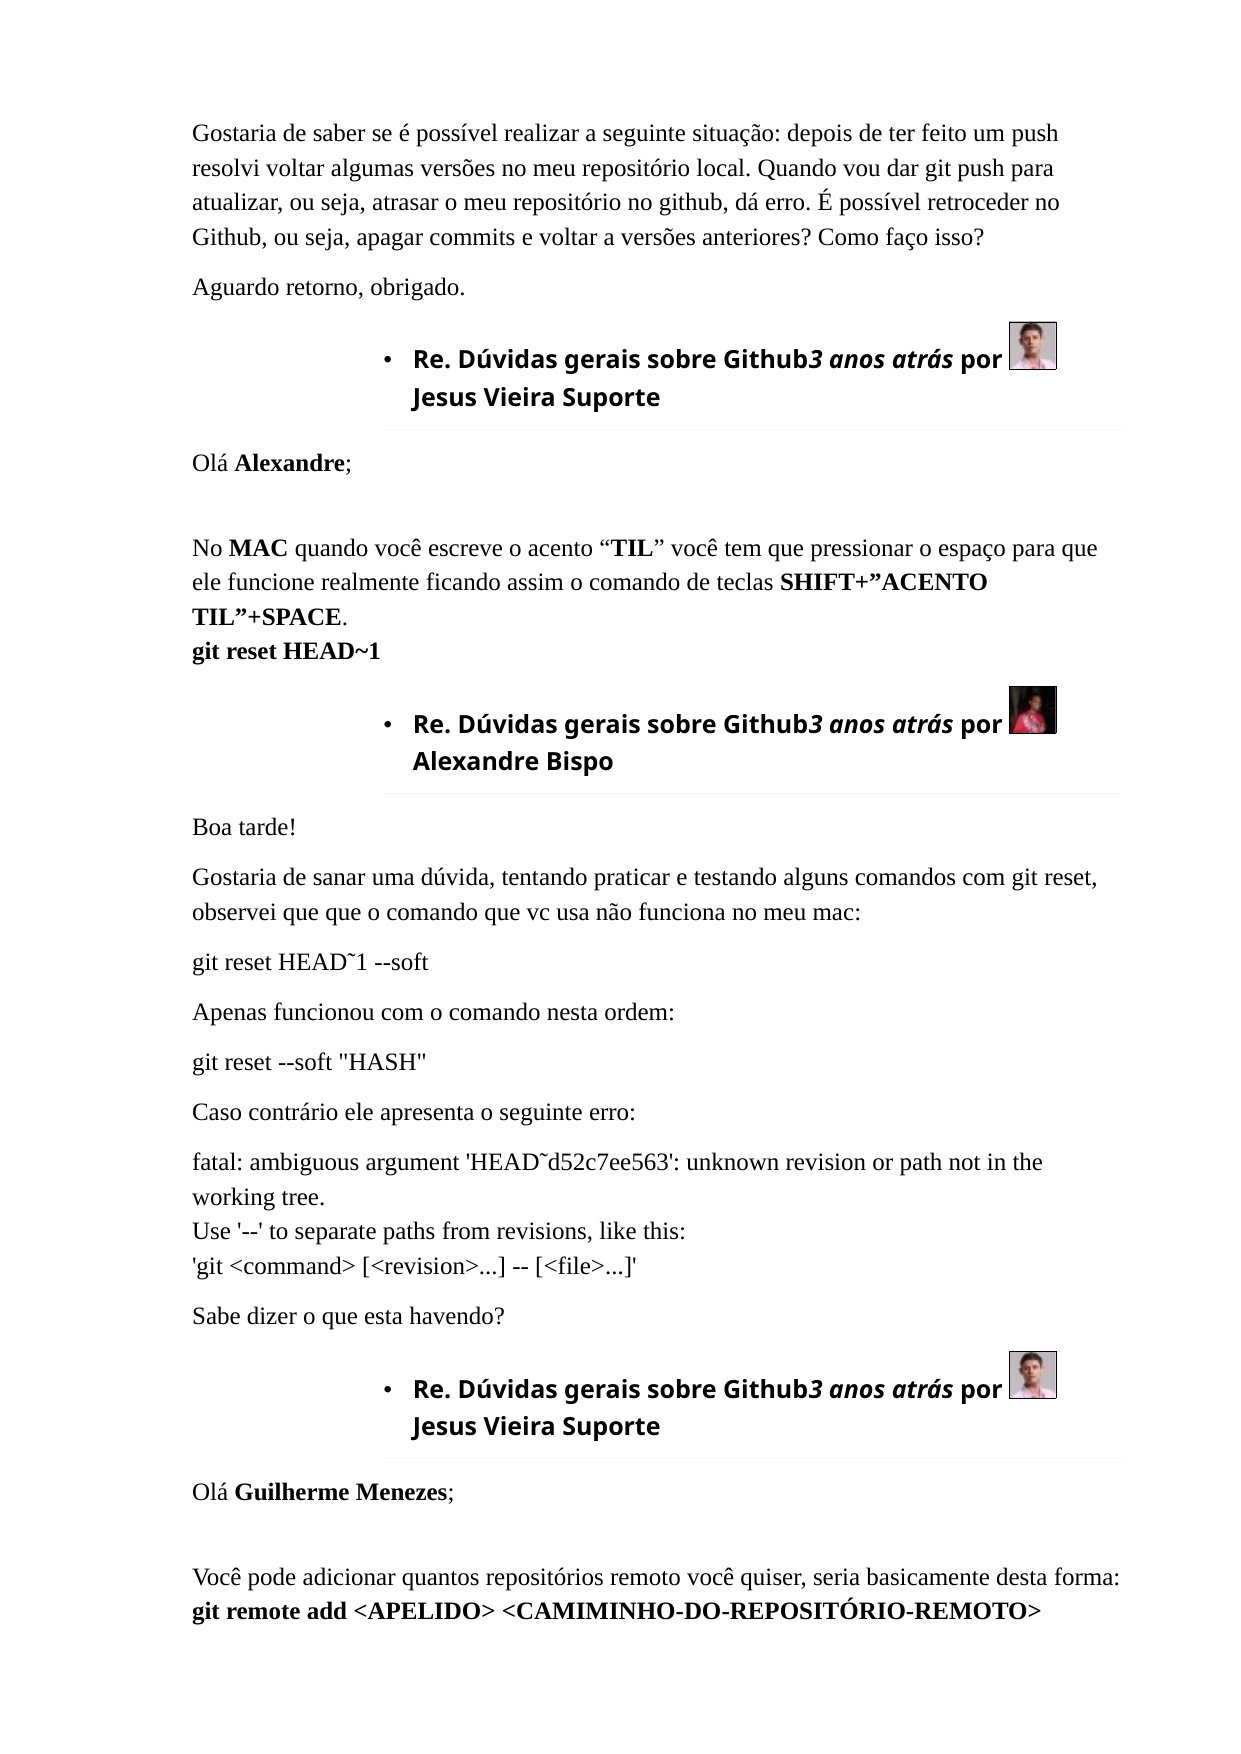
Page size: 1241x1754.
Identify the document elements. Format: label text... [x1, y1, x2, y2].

picture [1010, 323, 1056, 369]
list Olá Alexandre; [162, 448, 1122, 477]
list Caso contrário ele apresenta o seguinte erro: [162, 1097, 1122, 1126]
list git reset HEAD˜1 --soft [162, 947, 1122, 976]
list Olá Guilherme Menezes; [162, 1477, 1122, 1506]
list Boa tarde! [162, 812, 1122, 841]
list Sabe dizer o que esta havendo? [162, 1301, 1122, 1330]
list fatal: ambiguous argument 'HEAD˜d52c7ee563': unknown revision or path not in the working tree. Use '--' to separate paths from revisions, like this: 'git <command> [<revision>...] -- [<file>...]' [162, 1147, 1122, 1280]
list git reset --soft "HASH" [162, 1047, 1122, 1076]
picture [1010, 1352, 1056, 1398]
list Gostaria de saber se é possível realizar a seguinte situação: depois de ter feito um push resolvi voltar algumas versões no meu repositório local. Quando vou dar git push para atualizar, ou seja, atrasar o meu repositório no github, dá erro. É possível retroceder no Github, ou seja, apagar commits e voltar a versões anteriores? Como faço isso? [162, 118, 1122, 250]
subtitle Re. Dúvidas gerais sobre Github3 anos atrás por Alexandre Bispo [383, 686, 1122, 793]
list Você pode adicionar quantos repositórios remoto você quiser, seria basicamente desta forma: git remote add <APELIDO> <CAMIMINHO-DO-REPOSITÓRIO-REMOTO> [162, 1527, 1122, 1625]
subtitle Re. Dúvidas gerais sobre Github3 anos atrás por Jesus Vieira Suporte [383, 322, 1122, 429]
list Apenas funcionou com o comando nesta ordem: [162, 997, 1122, 1026]
subtitle Re. Dúvidas gerais sobre Github3 anos atrás por Jesus Vieira Suporte [383, 1351, 1122, 1458]
picture [1010, 687, 1056, 733]
list Aguardo retorno, obrigado. [162, 272, 1122, 300]
list No MAC quando você escreve o acento “TIL” você tem que pressionar o espaço para que ele funcione realmente ficando assim o comando de teclas SHIFT+”ACENTO TIL”+SPACE. git reset HEAD~1 [162, 498, 1122, 665]
list Gostaria de sanar uma dúvida, tentando praticar e testando alguns comandos com git reset, observei que que o comando que vc usa não funciona no meu mac: [162, 862, 1122, 926]
